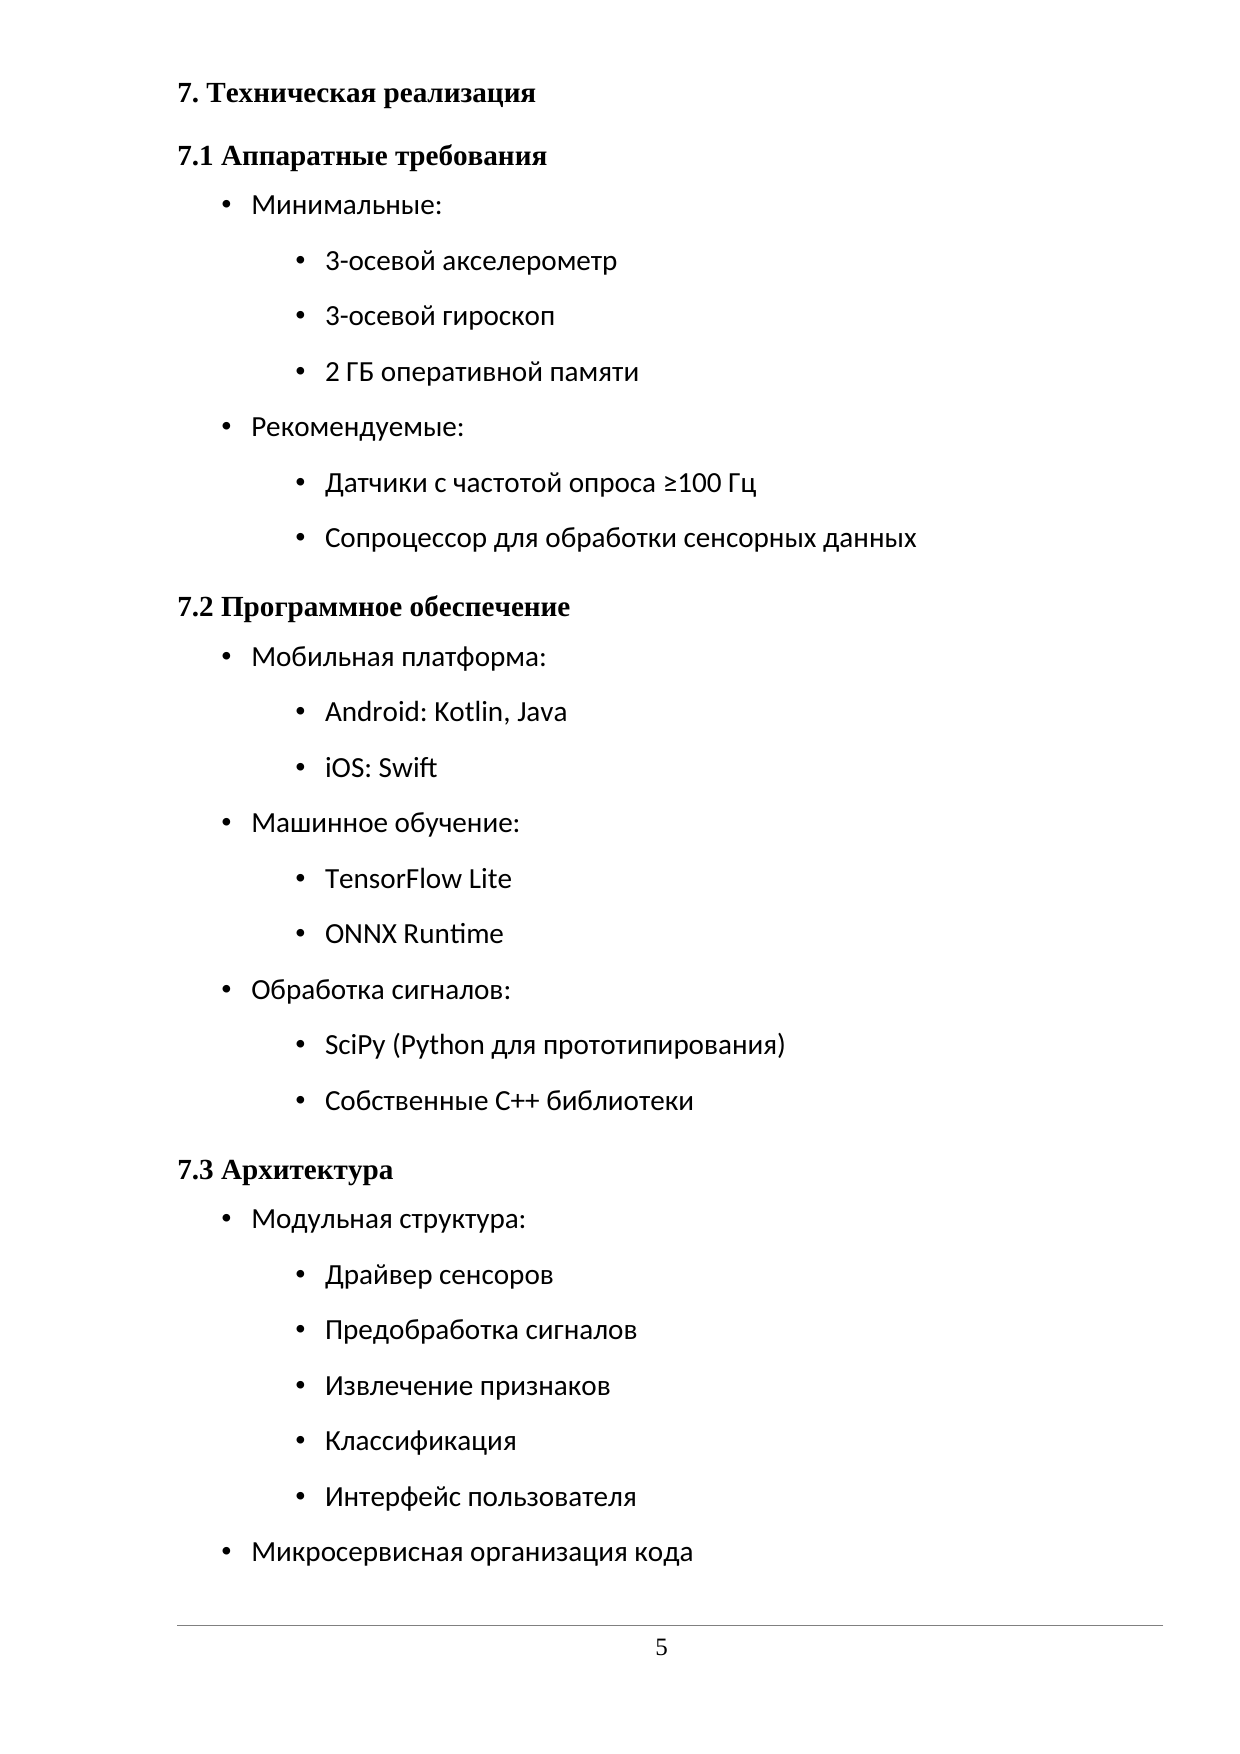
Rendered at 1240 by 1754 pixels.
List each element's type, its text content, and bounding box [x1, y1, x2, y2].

list Минимальные: [221, 186, 1163, 222]
subtitle 7.3 Архитектура [177, 1152, 1163, 1186]
list Мобильная платформа: [221, 638, 1163, 673]
list iOS: Swift [295, 749, 1163, 784]
list 2 ГБ оперативной памяти [295, 353, 1163, 388]
list SciPy (Python для прототипирования) [295, 1026, 1163, 1062]
list Интерфейс пользователя [295, 1478, 1163, 1514]
list TensorFlow Lite [295, 860, 1163, 896]
subtitle 7.1 Аппаратные требования [177, 138, 1163, 171]
list Предобработка сигналов [295, 1311, 1163, 1347]
list Микросервисная организация кода [221, 1533, 1163, 1569]
list 3-осевой гироскоп [295, 297, 1163, 333]
list Извлечение признаков [295, 1367, 1163, 1403]
list Драйвер сенсоров [295, 1256, 1163, 1292]
list 3-осевой акселерометр [295, 242, 1163, 277]
subtitle 7.2 Программное обеспечение [177, 589, 1163, 623]
list Android: Kotlin, Java [295, 693, 1163, 729]
list Машинное обучение: [221, 804, 1163, 840]
list Рекомендуемые: [221, 408, 1163, 444]
list Модульная структура: [221, 1200, 1163, 1236]
list Обработка сигналов: [221, 971, 1163, 1007]
list Сопроцессор для обработки сенсорных данных [295, 519, 1163, 555]
list ONNX Runtime [295, 915, 1163, 951]
list Собственные C++ библиотеки [295, 1082, 1163, 1118]
list Датчики с частотой опроса ≥100 Гц [295, 464, 1163, 499]
subtitle 7. Техническая реализация [177, 75, 1163, 108]
list Классификация [295, 1422, 1163, 1458]
